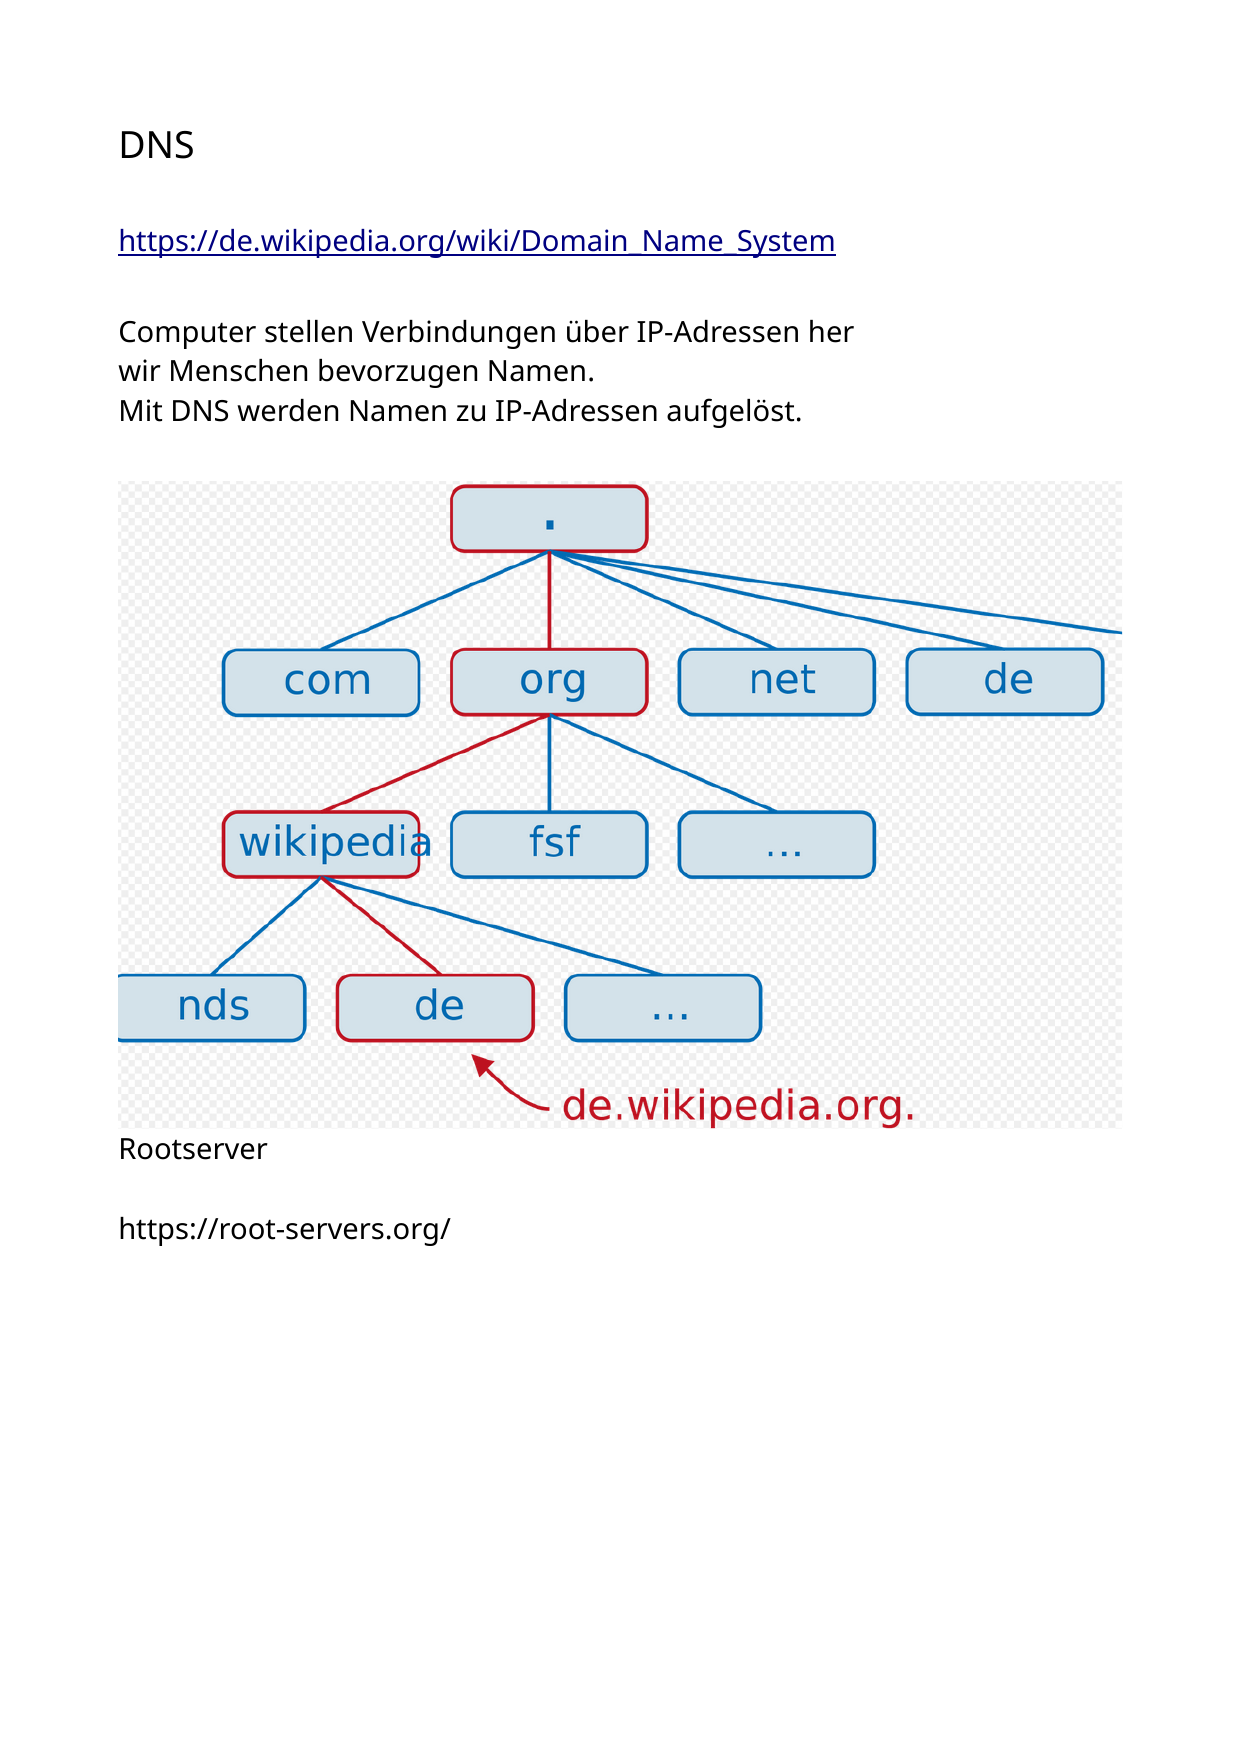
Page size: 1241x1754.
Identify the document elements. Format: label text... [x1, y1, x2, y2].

text Computer stellen Verbindungen über IP-Adressen her wir Menschen bevorzugen Namen. Mit DNS werden Namen zu IP-Adressen aufgelöst. [118, 260, 1122, 481]
text Rootserver [118, 1129, 1122, 1168]
text https://root-servers.org/ [118, 1168, 1122, 1248]
picture [118, 481, 1123, 1129]
text DNS https://de.wikipedia.org/wiki/Domain_Name_System [118, 118, 1122, 260]
